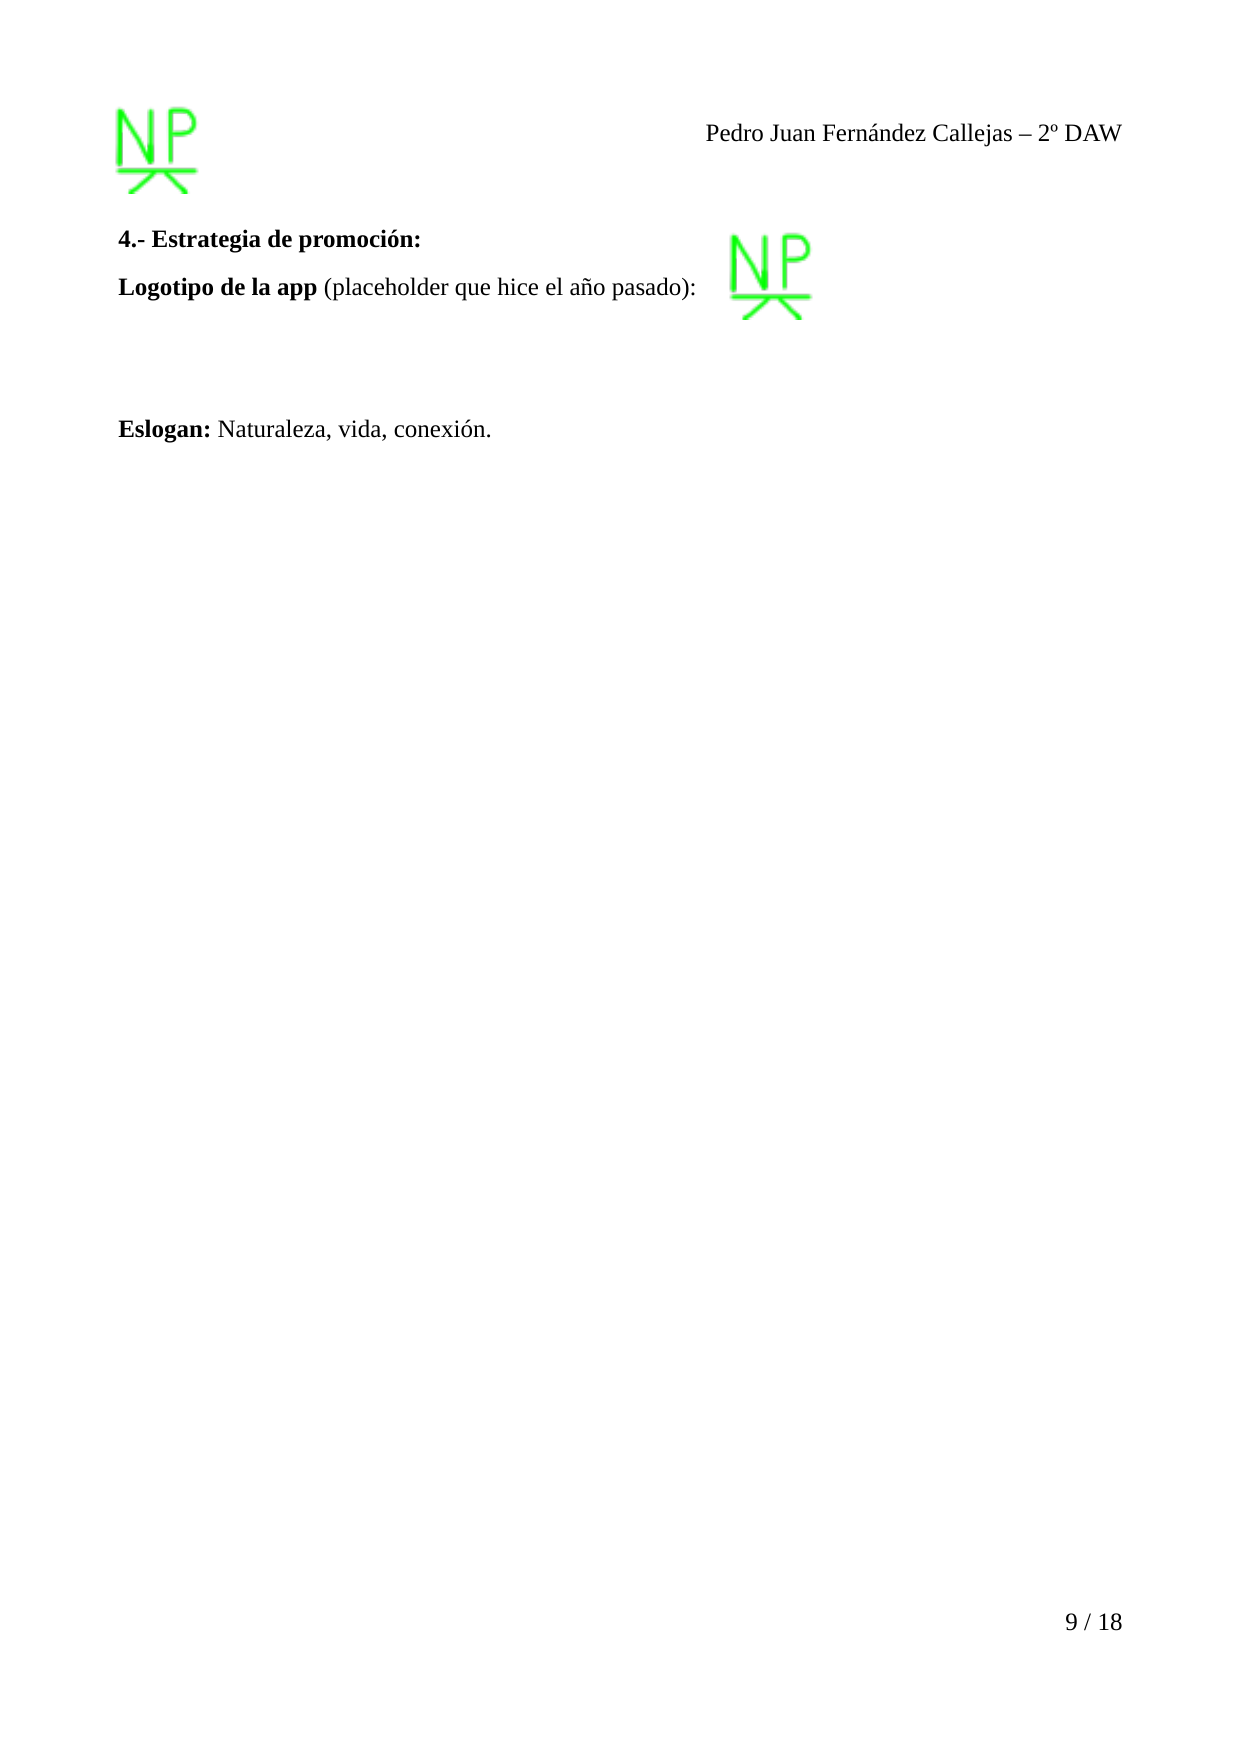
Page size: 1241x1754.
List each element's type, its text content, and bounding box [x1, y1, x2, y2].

picture [720, 219, 820, 320]
text [820, 272, 1122, 300]
text [820, 224, 1122, 253]
text 4.- Estrategia de promoción: [118, 224, 720, 253]
picture [106, 93, 207, 194]
text Eslogan: Naturaleza, vida, conexión. [118, 414, 1122, 443]
text Logotipo de la app (placeholder que hice el año pasado): [118, 272, 720, 300]
